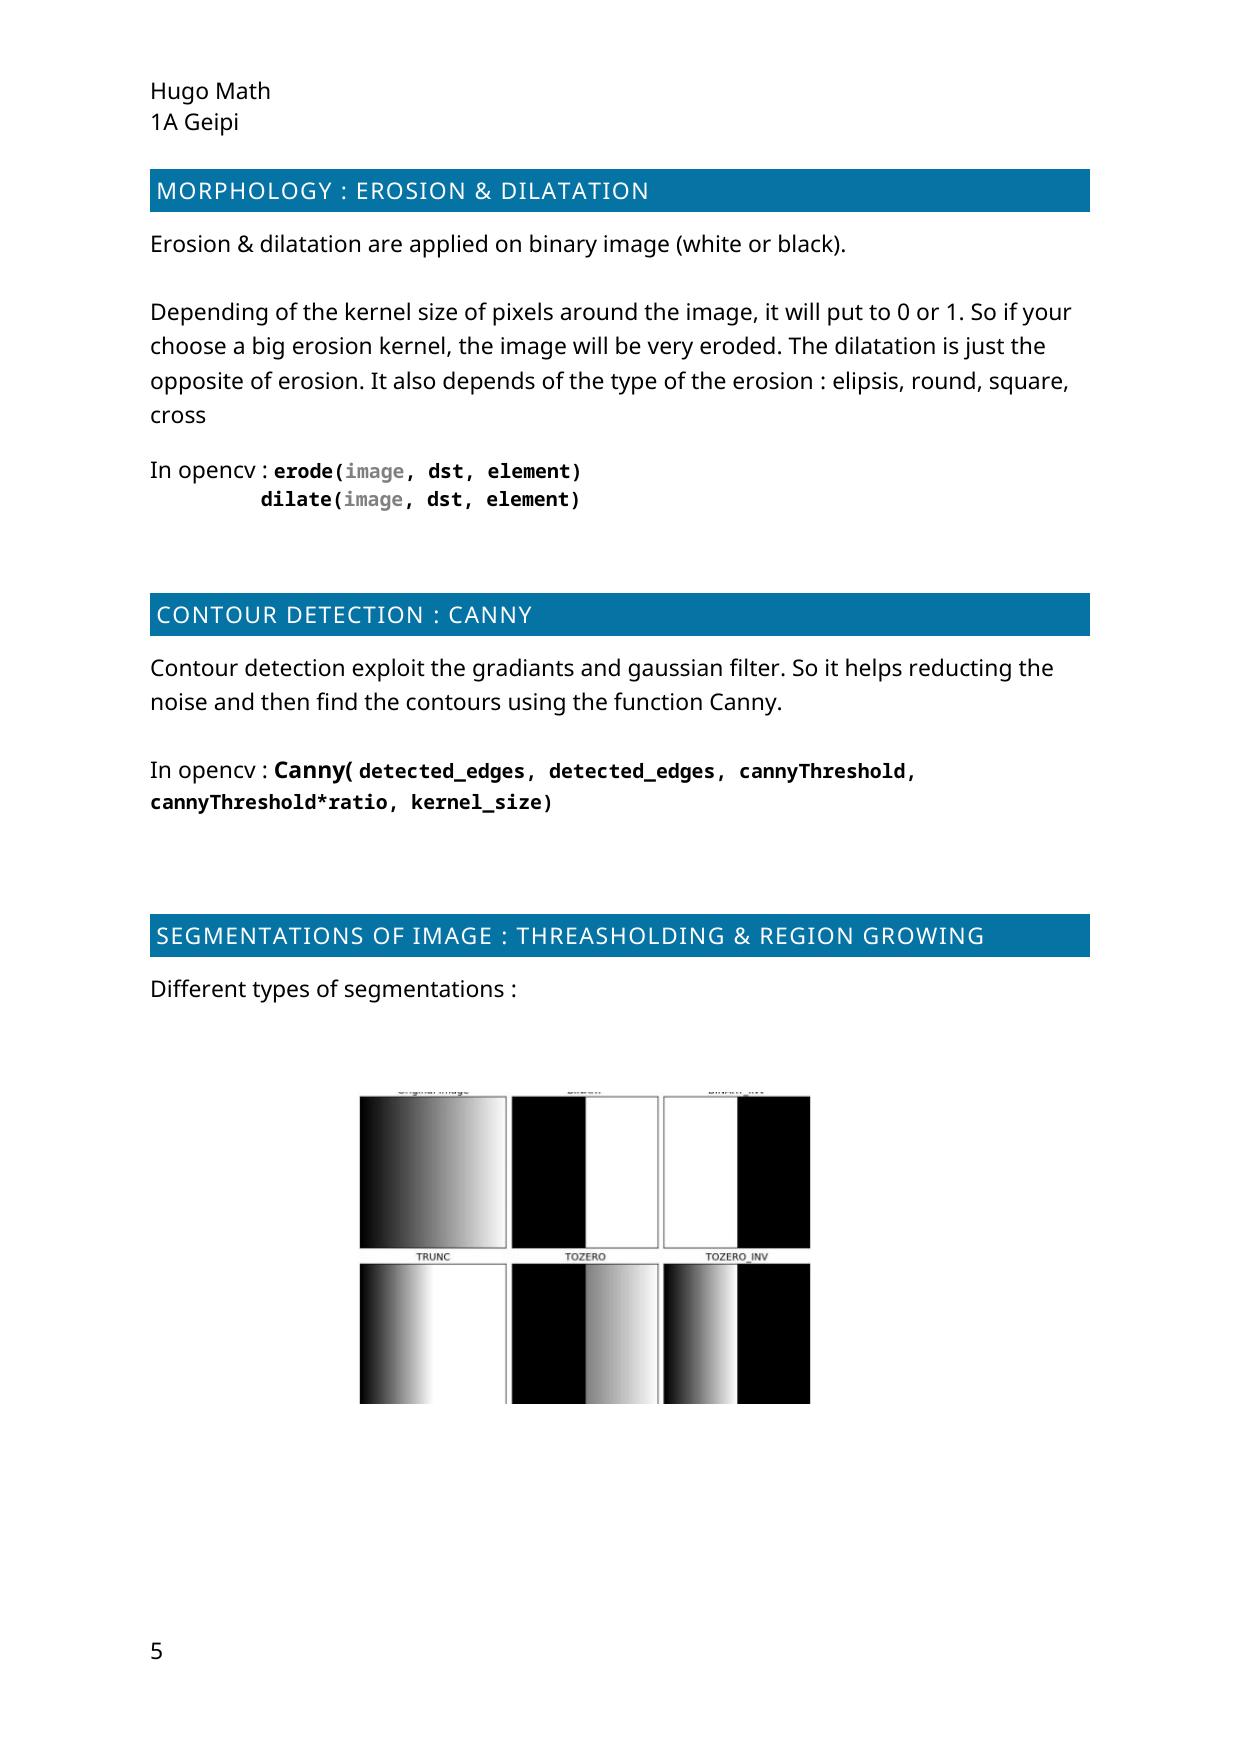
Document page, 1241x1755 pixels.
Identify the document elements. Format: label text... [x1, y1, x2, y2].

text Contour detection exploit the gradiants and gaussian filter. So it helps reducting the noise and then find the contours using the function Canny. [150, 652, 1090, 718]
text Erosion & dilatation are applied on binary image (white or black). [150, 228, 1090, 259]
text In opencv : erode(image, dst, element) [150, 454, 1090, 485]
text Different types of segmentations : [150, 973, 1090, 1004]
subtitle Contour detection : canny [156, 599, 1084, 630]
subtitle Segmentations of image : threasholding & region growing [156, 920, 1084, 951]
subtitle Morphology : Erosion & Dilatation [156, 175, 1084, 206]
text dilate(image, dst, element) [150, 485, 1090, 512]
text Depending of the kernel size of pixels around the image, it will put to 0 or 1. So if your choose a big erosion kernel, the image will be very eroded. The dilatation is just the opposite of erosion. It also depends of the type of the erosion : elipsis, round, square, cross [150, 296, 1090, 430]
text In opencv : Canny( detected_edges, detected_edges, cannyThreshold, cannyThreshold*ratio, kernel_size) [150, 754, 1090, 815]
